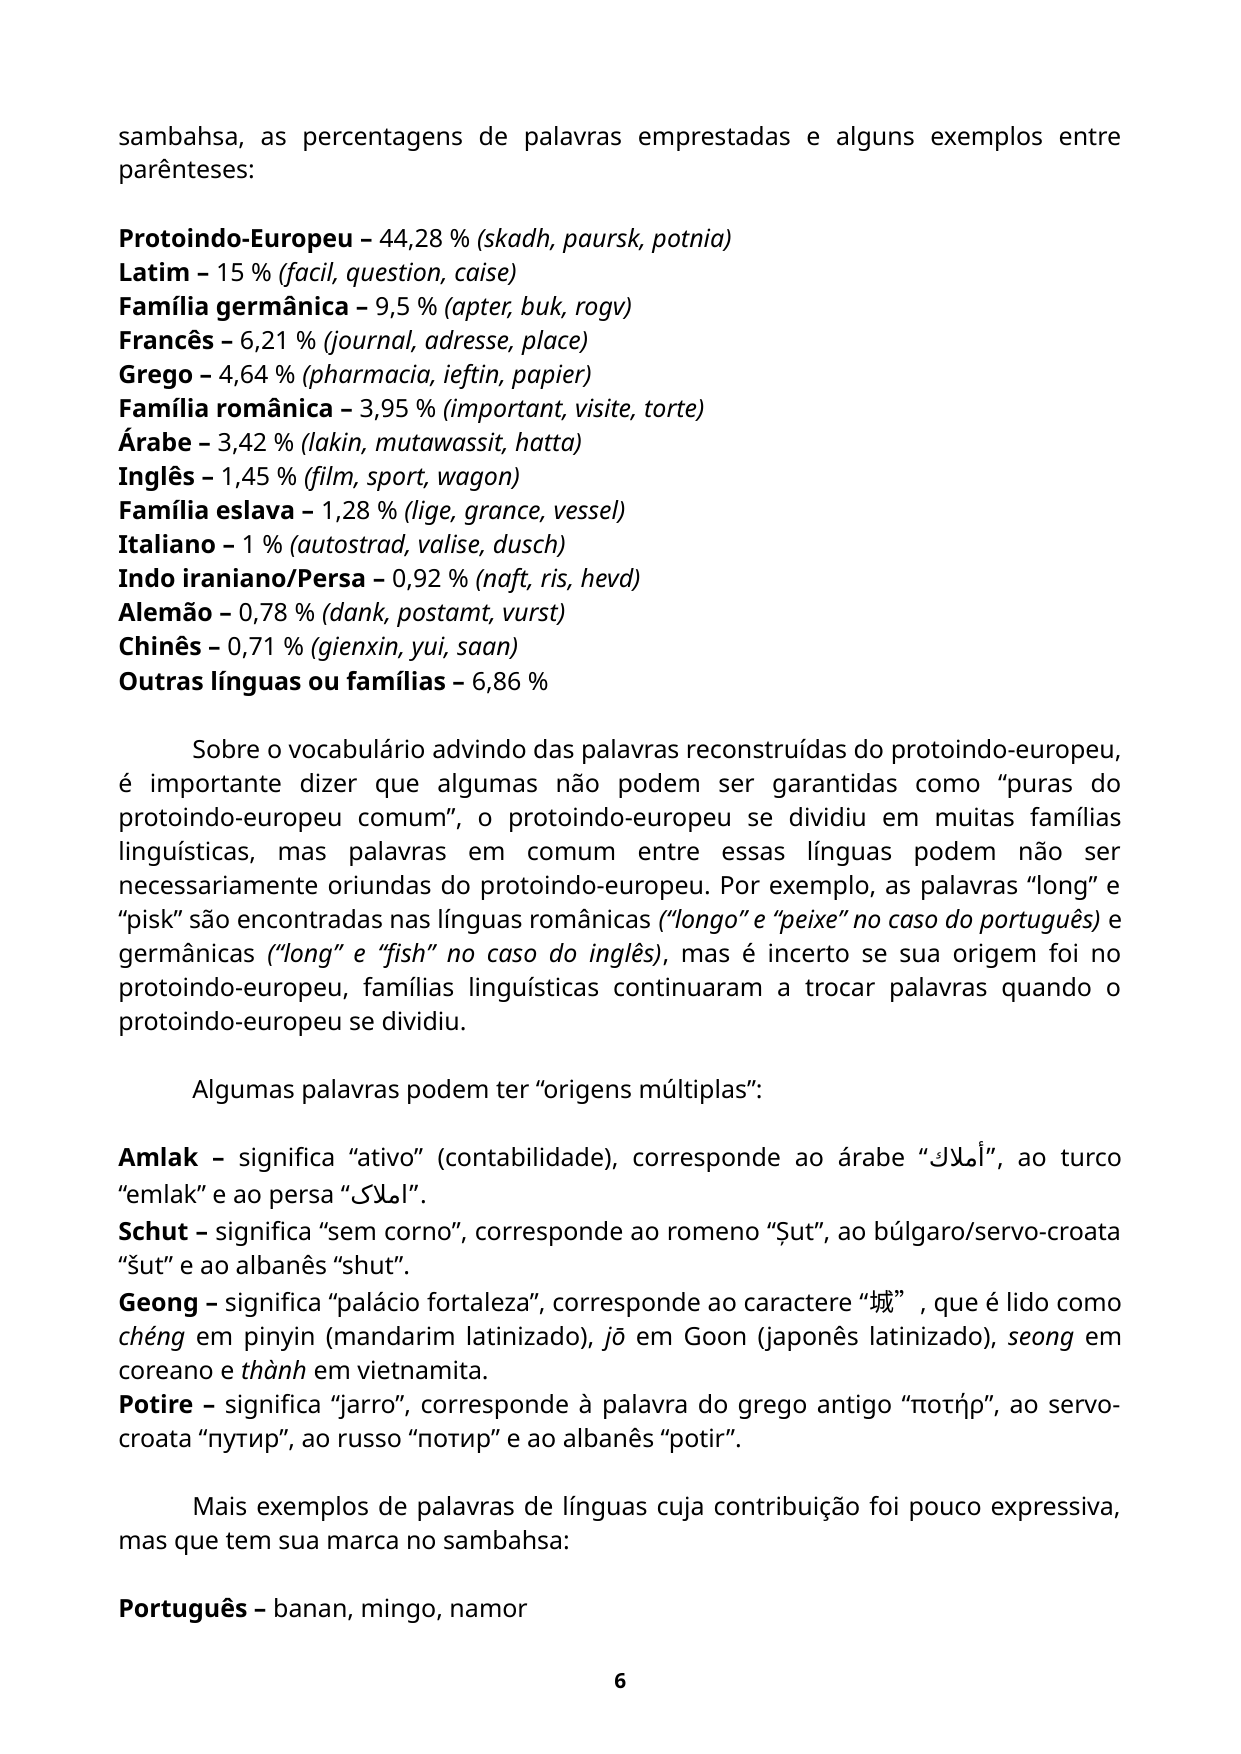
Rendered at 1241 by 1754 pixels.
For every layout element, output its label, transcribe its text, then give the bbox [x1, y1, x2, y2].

text Geong – significa “palácio fortaleza”, corresponde ao caractere “城”, que é lido como chéng em pinyin (mandarim latinizado), jō em Goon (japonês latinizado), seong em coreano e thành em vietnamita. [118, 1282, 1122, 1386]
text Família germânica – 9,5 % (apter, buk, rogv) [118, 288, 1122, 322]
text Latim – 15 % (facil, question, caise) [118, 254, 1122, 288]
text Mais exemplos de palavras de línguas cuja contribuição foi pouco expressiva, mas que tem sua marca no sambahsa: [118, 1489, 1122, 1557]
text Família românica – 3,95 % (important, visite, torte) [118, 391, 1122, 425]
text Schut – significa “sem corno”, corresponde ao romeno “Șut”, ao búlgaro/servo-croata “šut” e ao albanês “shut”. [118, 1214, 1122, 1282]
text Italiano – 1 % (autostrad, valise, dusch) [118, 527, 1122, 561]
text Amlak – significa “ativo” (contabilidade), corresponde ao árabe “أملاك”, ao turco “emlak” e ao persa “املاک”. [118, 1140, 1122, 1214]
text Grego – 4,64 % (pharmacia, ieftin, papier) [118, 357, 1122, 391]
text sambahsa, as percentagens de palavras emprestadas e alguns exemplos entre parênteses: [118, 118, 1122, 186]
text Algumas palavras podem ter “origens múltiplas”: [118, 1072, 1122, 1106]
text Árabe – 3,42 % (lakin, mutawassit, hatta) [118, 425, 1122, 459]
text Português – banan, mingo, namor [118, 1591, 1122, 1625]
text Protoindo-Europeu – 44,28 % (skadh, paursk, potnia) [118, 220, 1122, 254]
text Chinês – 0,71 % (gienxin, yui, saan) [118, 629, 1122, 663]
text Indo iraniano/Persa – 0,92 % (naft, ris, hevd) [118, 561, 1122, 595]
text Francês – 6,21 % (journal, adresse, place) [118, 322, 1122, 357]
text Alemão – 0,78 % (dank, postamt, vurst) [118, 595, 1122, 629]
text Sobre o vocabulário advindo das palavras reconstruídas do protoindo-europeu, é importante dizer que algumas não podem ser garantidas como “puras do protoindo-europeu comum”, o protoindo-europeu se dividiu em muitas famílias linguísticas, mas palavras em comum entre essas línguas podem não ser necessariamente oriundas do protoindo-europeu. Por exemplo, as palavras “long” e “pisk” são encontradas nas línguas românicas (“longo” e “peixe” no caso do português) e germânicas (“long” e “fish” no caso do inglês), mas é incerto se sua origem foi no protoindo-europeu, famílias linguísticas continuaram a trocar palavras quando o protoindo-europeu se dividiu. [118, 731, 1122, 1038]
text Inglês – 1,45 % (film, sport, wagon) [118, 459, 1122, 493]
text Família eslava – 1,28 % (lige, grance, vessel) [118, 493, 1122, 527]
text Potire – significa “jarro”, corresponde à palavra do grego antigo “ποτήρ”, ao servo-croata “путир”, ao russo “потир” e ao albanês “potir”. [118, 1386, 1122, 1454]
text Outras línguas ou famílias – 6,86 % [118, 663, 1122, 697]
